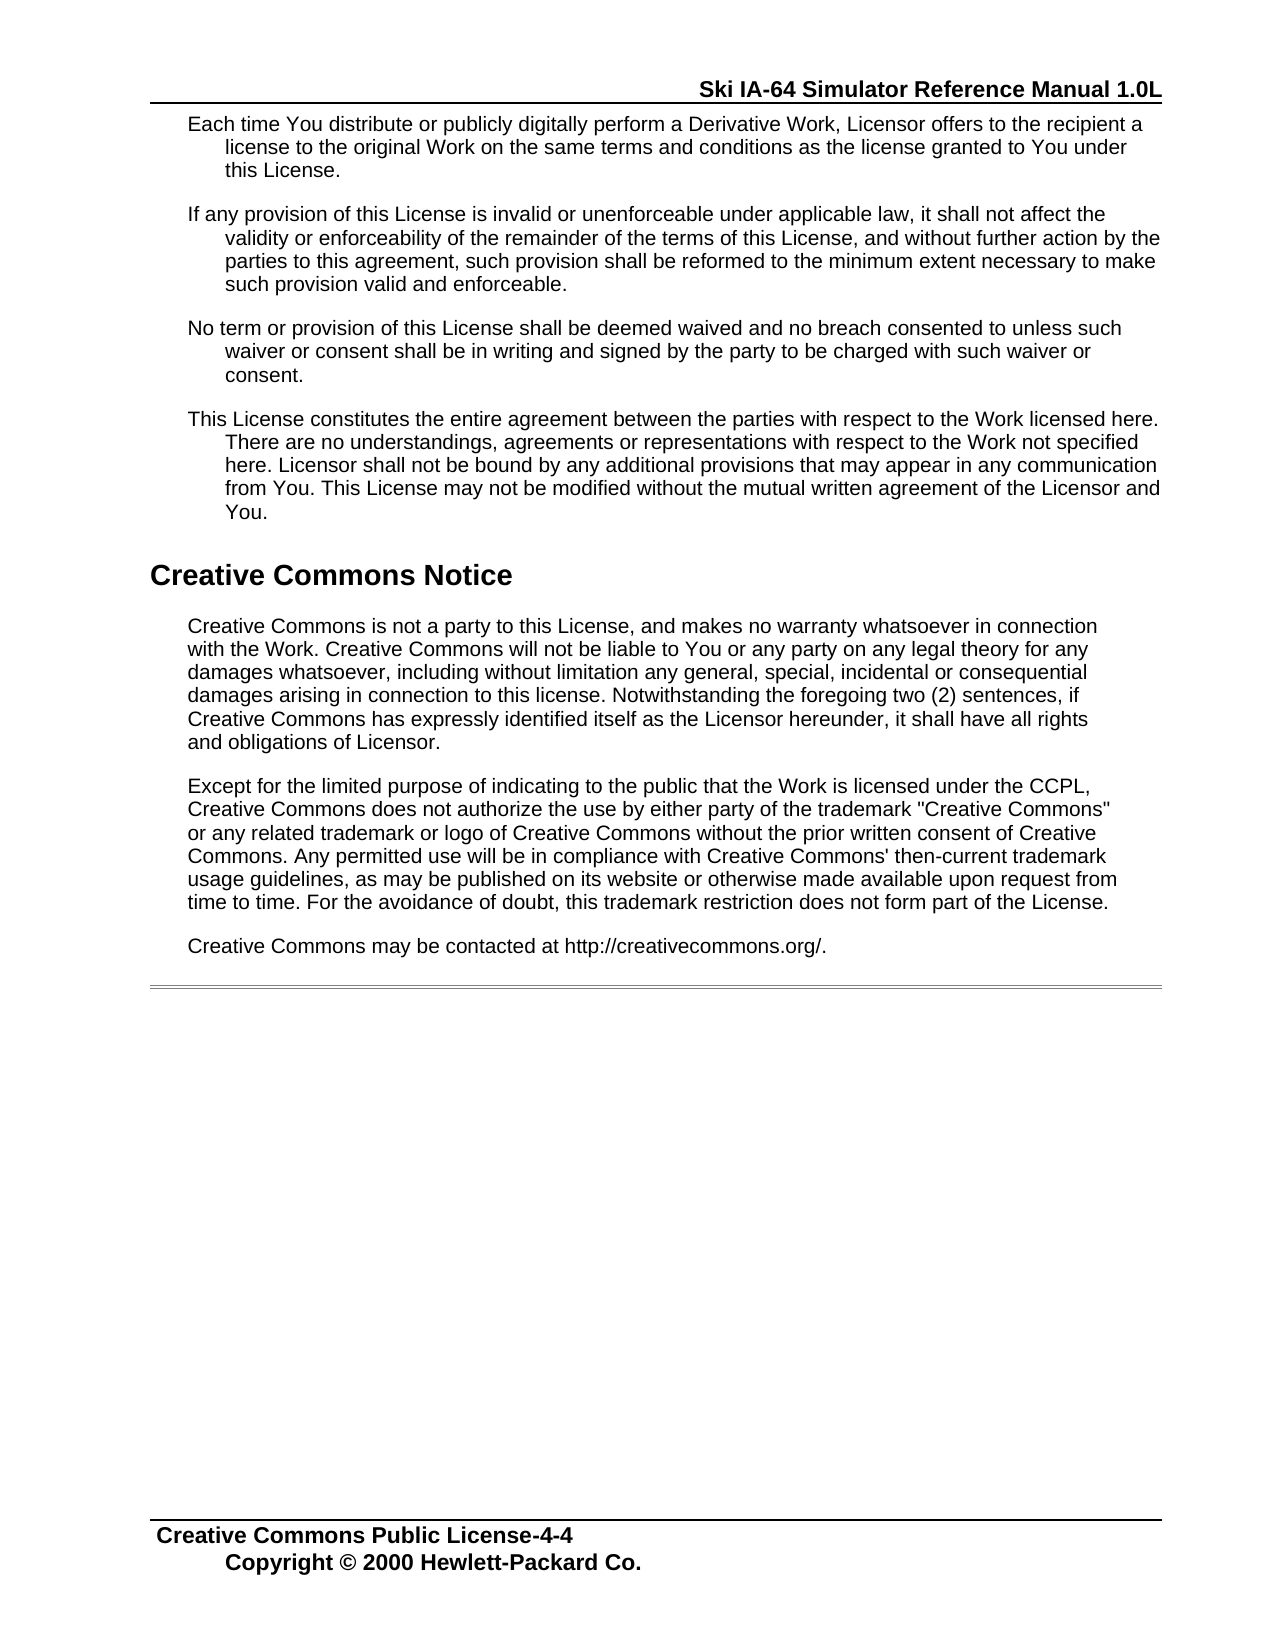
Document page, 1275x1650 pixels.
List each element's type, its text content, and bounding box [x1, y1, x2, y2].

text No term or provision of this License shall be deemed waived and no breach consented to unless such waiver or consent shall be in writing and signed by the party to be charged with such waiver or consent. [187, 317, 1162, 386]
text Creative Commons may be contacted at http://creativecommons.org/. [187, 935, 1125, 958]
text Each time You distribute or publicly digitally perform a Derivative Work, Licensor offers to the recipient a license to the original Work on the same terms and conditions as the license granted to You under this License. [187, 112, 1162, 182]
subtitle Creative Commons Notice [150, 559, 1162, 591]
text Except for the limited purpose of indicating to the public that the Work is licensed under the CCPL, Creative Commons does not authorize the use by either party of the trademark "Creative Commons" or any related trademark or logo of Creative Commons without the prior written consent of Creative Commons. Any permitted use will be in compliance with Creative Commons' then-current trademark usage guidelines, as may be published on its website or otherwise made available upon request from time to time. For the avoidance of doubt, this trademark restriction does not form part of the License. [187, 774, 1125, 914]
text If any provision of this License is invalid or unenforceable under applicable law, it shall not affect the validity or enforceability of the remainder of the terms of this License, and without further action by the parties to this agreement, such provision shall be reformed to the minimum extent necessary to make such provision valid and enforceable. [187, 203, 1162, 296]
text Creative Commons is not a party to this License, and makes no warranty whatsoever in connection with the Work. Creative Commons will not be liable to You or any party on any legal theory for any damages whatsoever, including without limitation any general, special, incidental or consequential damages arising in connection to this license. Notwithstanding the foregoing two (2) sentences, if Creative Commons has expressly identified itself as the Licensor hereunder, it shall have all rights and obligations of Licensor. [187, 614, 1125, 754]
text This License constitutes the entire agreement between the parties with respect to the Work licensed here. There are no understandings, agreements or representations with respect to the Work not specified here. Licensor shall not be bound by any additional provisions that may appear in any communication from You. This License may not be modified without the mutual written agreement of the Licensor and You. [187, 407, 1162, 523]
